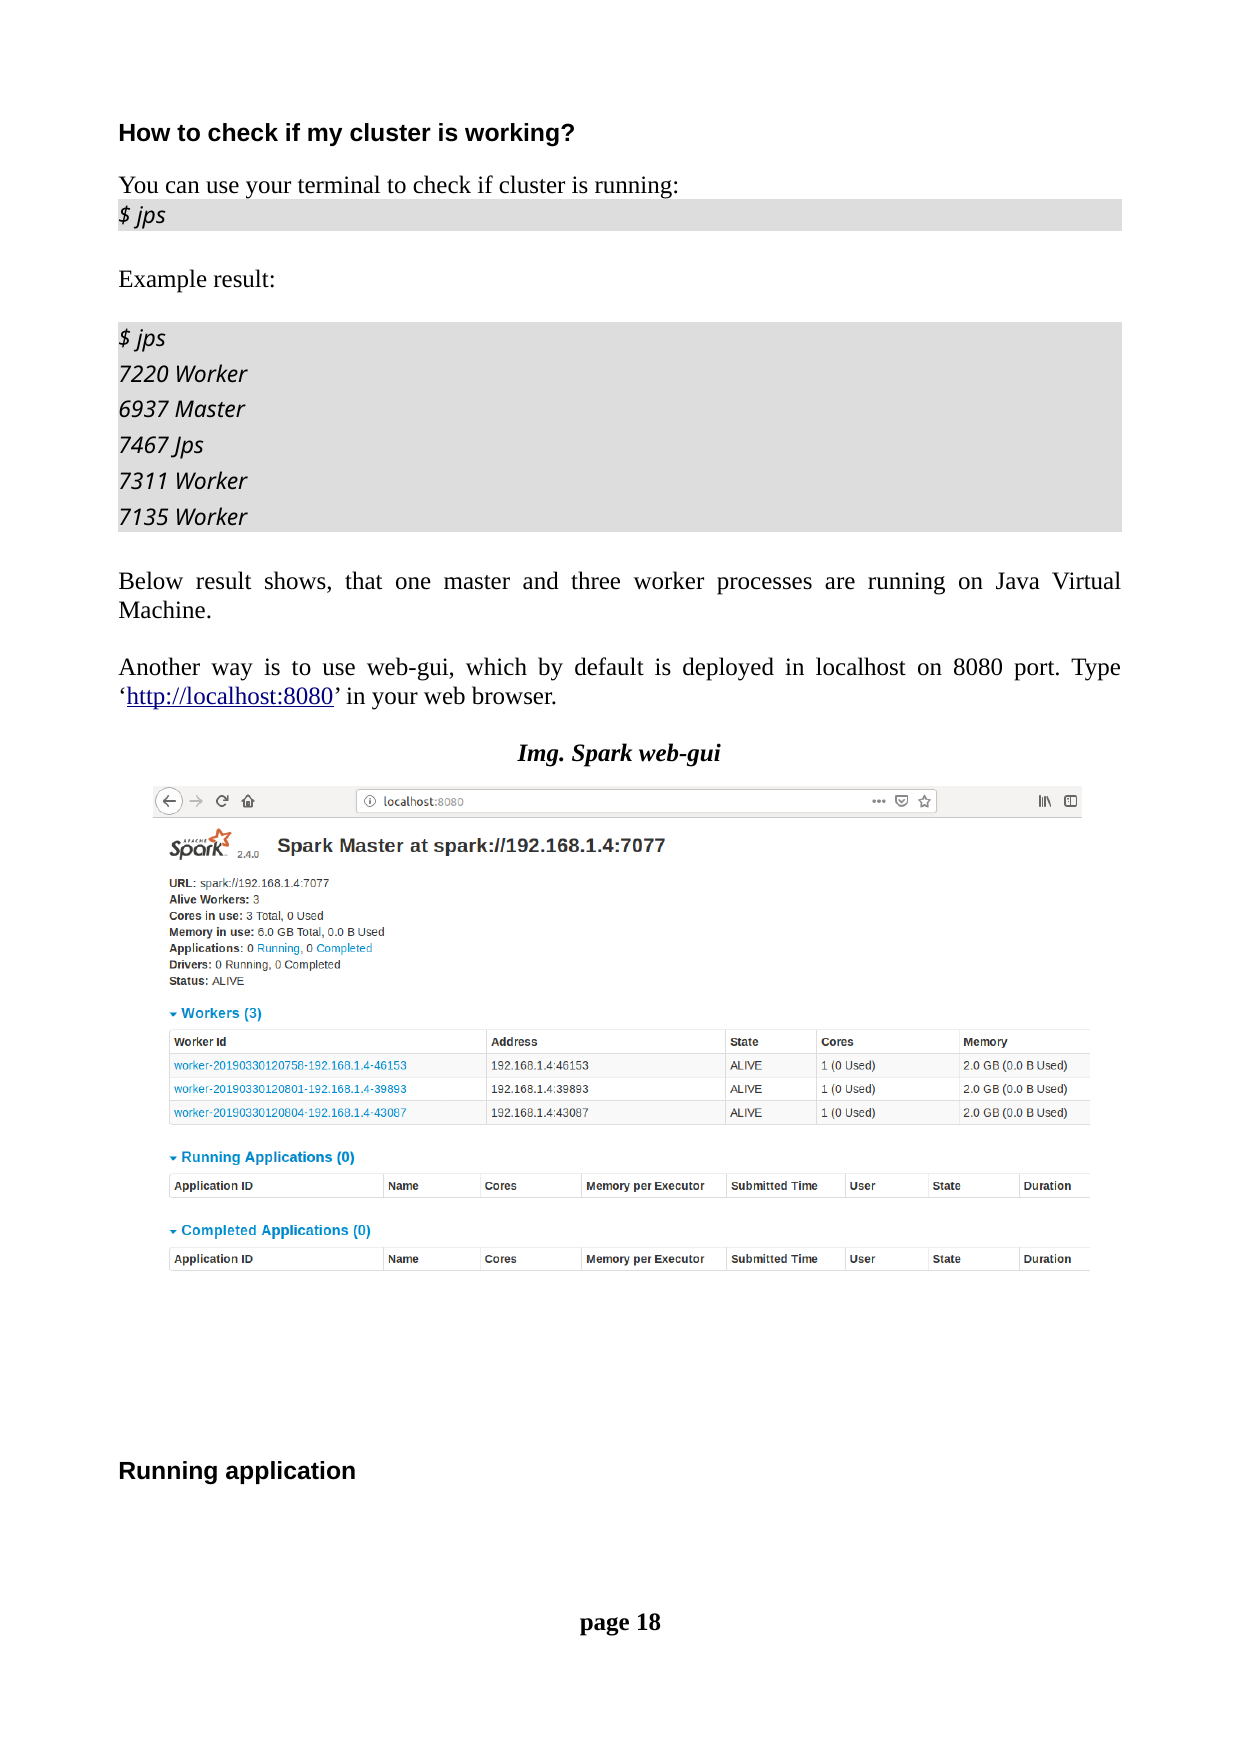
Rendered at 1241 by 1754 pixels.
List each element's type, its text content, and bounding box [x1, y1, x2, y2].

text 7135 Worker [118, 501, 1122, 532]
text 7467 Jps [118, 429, 1122, 461]
subtitle Img. Spark web-gui [118, 738, 1122, 767]
text $ jps [118, 199, 1122, 231]
text You can use your terminal to check if cluster is running: [118, 171, 1122, 199]
text 6937 Master [118, 393, 1122, 425]
subtitle Running application [118, 1456, 1122, 1484]
text Another way is to use web-gui, which by default is deployed in localhost on 8080 port. Type ‘http://localhost:8080’ in your web browser. [118, 652, 1122, 710]
text Example result: [118, 264, 1122, 293]
text 7311 Worker [118, 465, 1122, 497]
subtitle How to check if my cluster is working? [118, 118, 1122, 147]
text $ jps [118, 322, 1122, 353]
text Below result shows, that one master and three worker processes are running on Java Virtual Machine. [118, 566, 1122, 623]
picture [150, 786, 1090, 1300]
text 7220 Worker [118, 357, 1122, 389]
